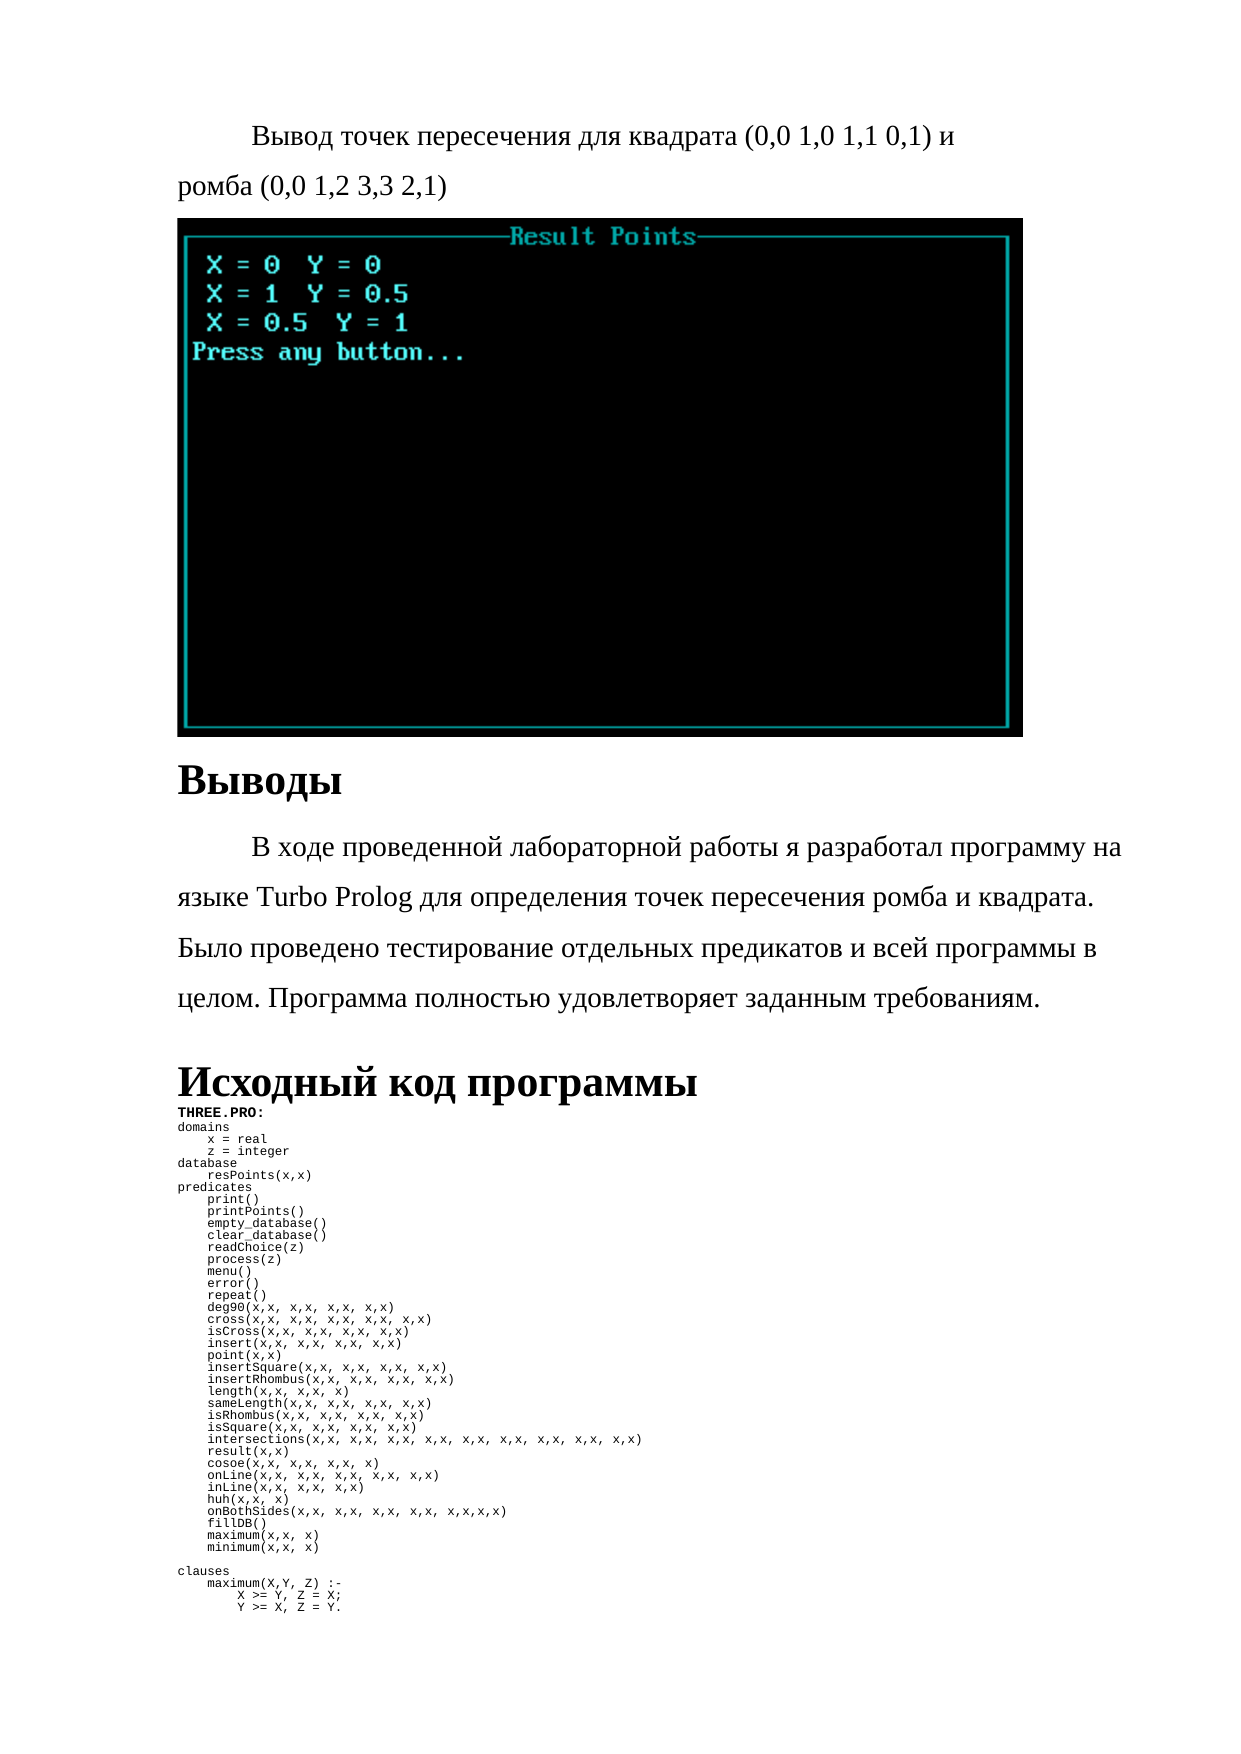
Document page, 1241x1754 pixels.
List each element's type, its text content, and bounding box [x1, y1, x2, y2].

text minimum(x,x, x) [177, 1542, 1152, 1553]
text onLine(x,x, x,x, x,x, x,x, x,x) [177, 1470, 1152, 1482]
text fillDB() [177, 1518, 1152, 1529]
text point(x,x) [177, 1350, 1152, 1362]
text database [177, 1158, 1152, 1170]
text readChoice(z) [177, 1242, 1152, 1254]
text error() [177, 1278, 1152, 1290]
text huh(x,x, x) [177, 1494, 1152, 1506]
text isRhombus(x,x, x,x, x,x, x,x) [177, 1410, 1152, 1422]
text clear_database() [177, 1230, 1152, 1242]
text intersections(x,x, x,x, x,x, x,x, x,x, x,x, x,x, x,x, x,x) [177, 1434, 1152, 1446]
text Выводы [177, 754, 1152, 804]
text repeat() [177, 1290, 1152, 1302]
text onBothSides(x,x, x,x, x,x, x,x, x,x,x,x) [177, 1506, 1152, 1518]
text domains [177, 1122, 1152, 1134]
text length(x,x, x,x, x) [177, 1386, 1152, 1398]
text x = real [177, 1134, 1152, 1146]
text cosoe(x,x, x,x, x,x, x) [177, 1458, 1152, 1470]
text resPoints(x,x) [177, 1170, 1152, 1182]
text cross(x,x, x,x, x,x, x,x, x,x) [177, 1314, 1152, 1326]
text z = integer [177, 1146, 1152, 1158]
text THREE.PRO: [177, 1106, 1152, 1122]
text print() [177, 1194, 1152, 1206]
text predicates [177, 1182, 1152, 1194]
text inLine(x,x, x,x, x,x) [177, 1482, 1152, 1494]
text Y >= X, Z = Y. [177, 1601, 1152, 1613]
subtitle Исходный код программы [177, 1055, 1152, 1106]
picture [177, 218, 1023, 737]
text process(z) [177, 1254, 1152, 1266]
text maximum(x,x, x) [177, 1529, 1152, 1542]
text empty_database() [177, 1218, 1152, 1230]
text X >= Y, Z = X; [177, 1589, 1152, 1601]
text isSquare(x,x, x,x, x,x, x,x) [177, 1422, 1152, 1434]
text insertSquare(x,x, x,x, x,x, x,x) [177, 1362, 1152, 1374]
text Вывод точек пересечения для квадрата (0,0 1,0 1,1 0,1) и [177, 118, 1152, 152]
text deg90(x,x, x,x, x,x, x,x) [177, 1302, 1152, 1314]
text menu() [177, 1266, 1152, 1278]
text clauses [177, 1566, 1152, 1577]
text ромба (0,0 1,2 3,3 2,1) [177, 168, 1152, 202]
text insertRhombus(x,x, x,x, x,x, x,x) [177, 1374, 1152, 1386]
text result(x,x) [177, 1446, 1152, 1458]
text maximum(X,Y, Z) :- [177, 1577, 1152, 1589]
text sameLength(x,x, x,x, x,x, x,x) [177, 1398, 1152, 1410]
text insert(x,x, x,x, x,x, x,x) [177, 1338, 1152, 1350]
text В ходе проведенной лабораторной работы я разработал программу на языке Turbo Prolog для определения точек пересечения ромба и квадрата. Было проведено тестирование отдельных предикатов и всей программы в целом. Программа полностью удовлетворяет заданным требованиям. [177, 829, 1152, 1014]
text isCross(x,x, x,x, x,x, x,x) [177, 1326, 1152, 1338]
text printPoints() [177, 1206, 1152, 1218]
